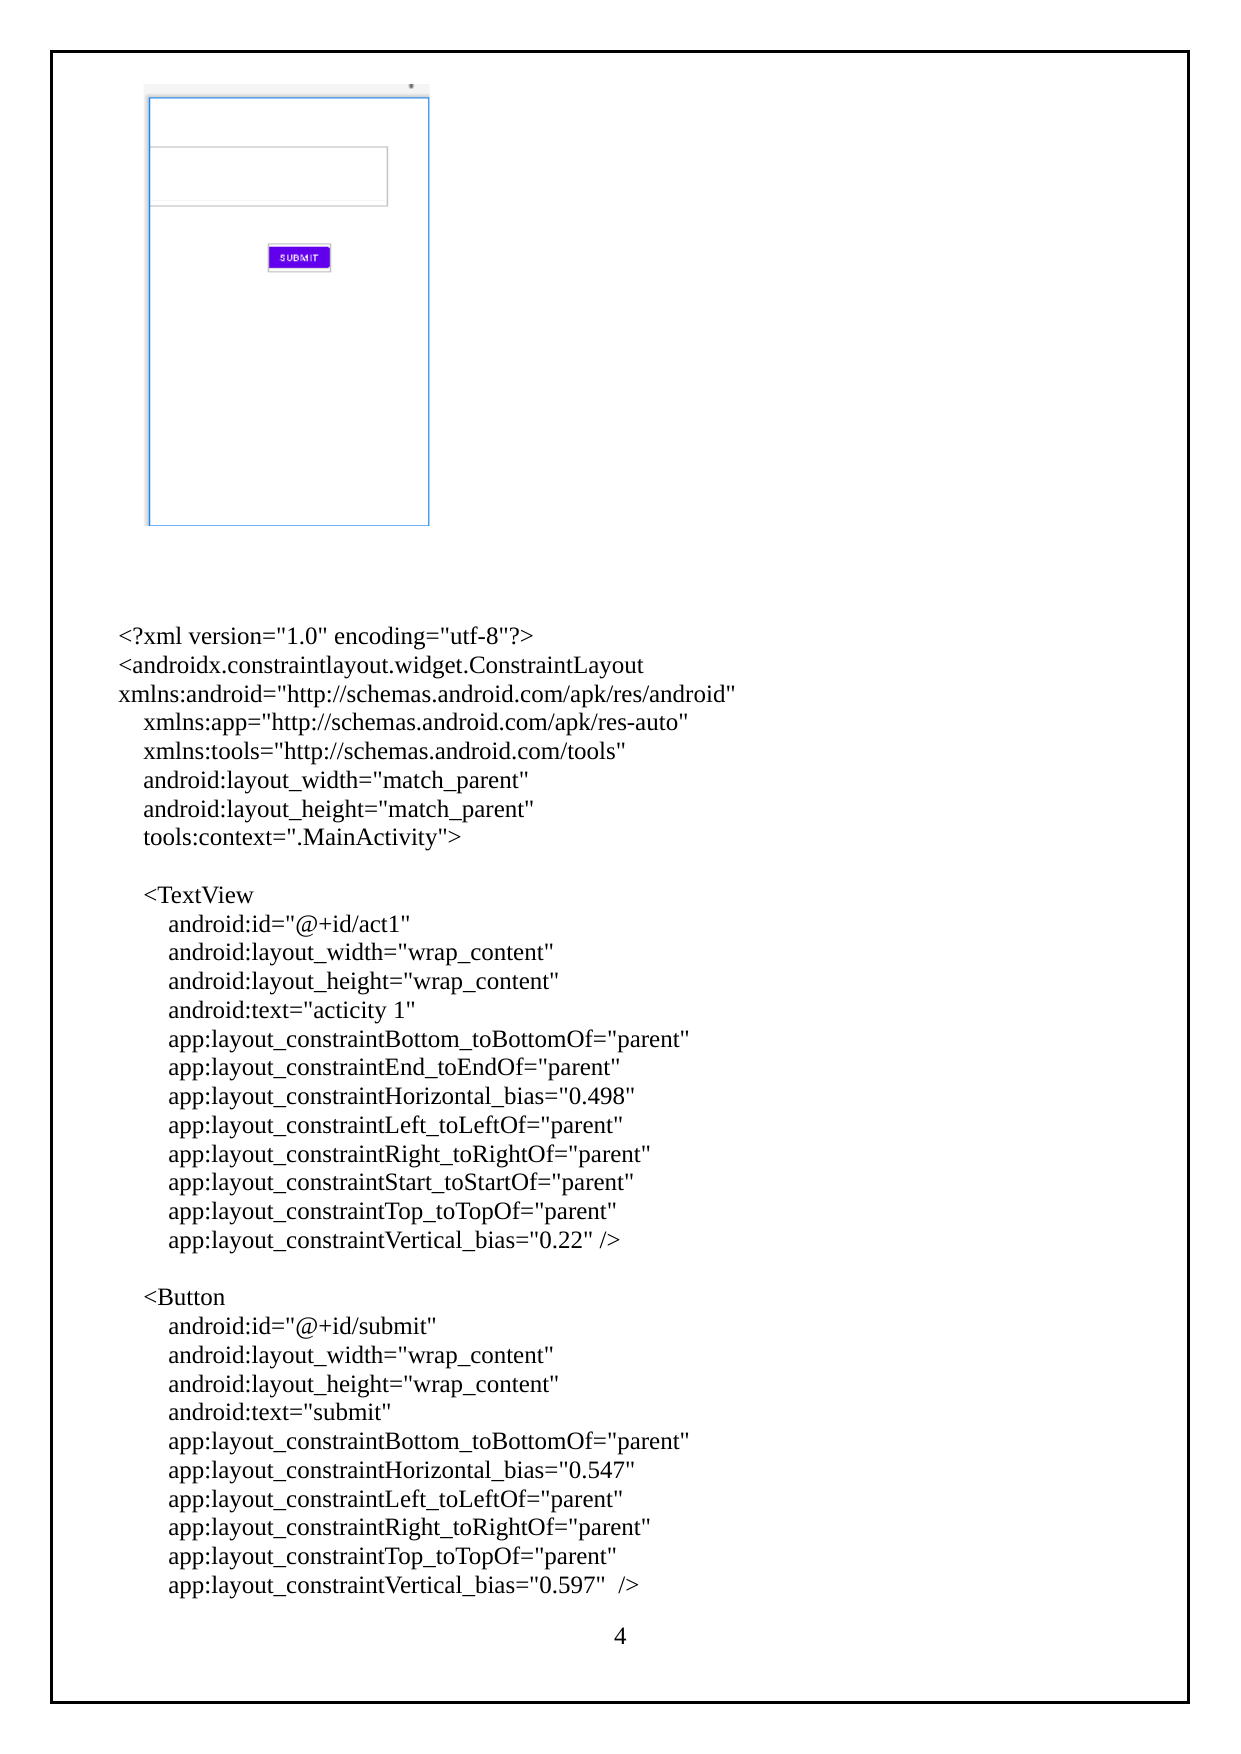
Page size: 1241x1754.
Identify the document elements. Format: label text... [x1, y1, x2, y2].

text android:layout_width="wrap_content" [118, 937, 1122, 966]
text app:layout_constraintStart_toStartOf="parent" [118, 1167, 1122, 1196]
text app:layout_constraintBottom_toBottomOf="parent" [118, 1024, 1122, 1052]
text <?xml version="1.0" encoding="utf-8"?> [118, 621, 1122, 650]
text android:layout_height="wrap_content" [118, 1369, 1122, 1397]
text android:id="@+id/submit" [118, 1311, 1122, 1340]
text app:layout_constraintVertical_bias="0.22" /> [118, 1225, 1122, 1254]
text android:layout_width="match_parent" [118, 765, 1122, 794]
text <Button [118, 1282, 1122, 1311]
text app:layout_constraintRight_toRightOf="parent" [118, 1512, 1122, 1541]
text app:layout_constraintEnd_toEndOf="parent" [118, 1052, 1122, 1081]
text app:layout_constraintTop_toTopOf="parent" [118, 1541, 1122, 1570]
text app:layout_constraintHorizontal_bias="0.547" [118, 1455, 1122, 1484]
text app:layout_constraintRight_toRightOf="parent" [118, 1139, 1122, 1167]
text app:layout_constraintLeft_toLeftOf="parent" [118, 1484, 1122, 1512]
text android:id="@+id/act1" [118, 909, 1122, 937]
text app:layout_constraintHorizontal_bias="0.498" [118, 1081, 1122, 1110]
text xmlns:app="http://schemas.android.com/apk/res-auto" [118, 707, 1122, 736]
text app:layout_constraintTop_toTopOf="parent" [118, 1196, 1122, 1225]
text app:layout_constraintBottom_toBottomOf="parent" [118, 1426, 1122, 1455]
text android:layout_height="match_parent" [118, 794, 1122, 822]
text app:layout_constraintLeft_toLeftOf="parent" [118, 1110, 1122, 1139]
text xmlns:tools="http://schemas.android.com/tools" [118, 736, 1122, 765]
text tools:context=".MainActivity"> [118, 822, 1122, 851]
text android:text="acticity 1" [118, 995, 1122, 1024]
text app:layout_constraintVertical_bias="0.597" /> [118, 1570, 1122, 1599]
text android:layout_height="wrap_content" [118, 966, 1122, 995]
text android:layout_width="wrap_content" [118, 1340, 1122, 1369]
text <TextView [118, 880, 1122, 909]
text <androidx.constraintlayout.widget.ConstraintLayout xmlns:android="http://schemas.android.com/apk/res/android" [118, 650, 1122, 707]
text android:text="submit" [118, 1397, 1122, 1426]
